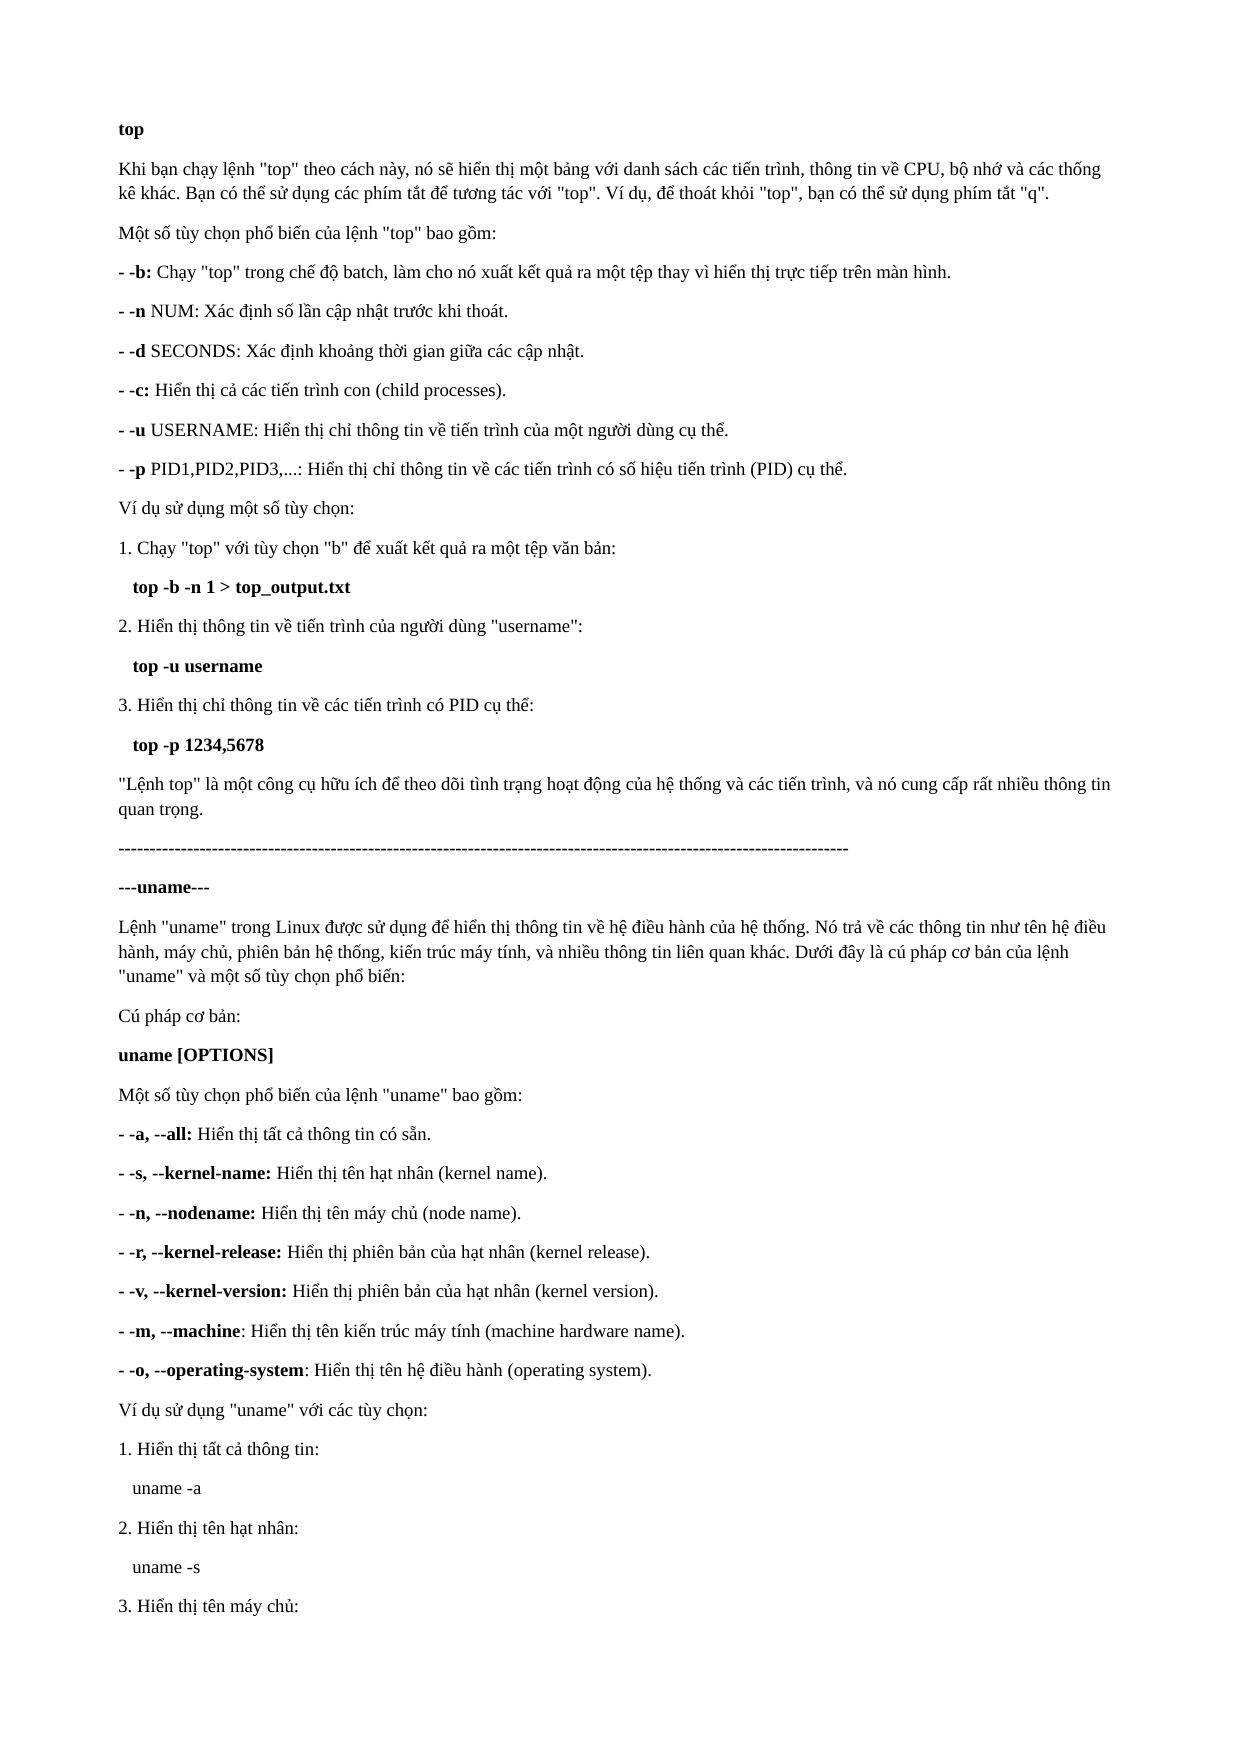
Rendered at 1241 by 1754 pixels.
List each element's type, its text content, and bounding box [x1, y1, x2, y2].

text Ví dụ sử dụng một số tùy chọn: [118, 497, 1122, 519]
text 2. Hiển thị tên hạt nhân: [118, 1517, 1122, 1538]
text --------------------------------------------------------------------------------------------------------------------- [118, 837, 1122, 859]
text - -s, --kernel-name: Hiển thị tên hạt nhân (kernel name). [118, 1162, 1122, 1184]
text 1. Hiển thị tất cả thông tin: [118, 1438, 1122, 1459]
text top -b -n 1 > top_output.txt [118, 576, 1122, 598]
text uname [OPTIONS] [118, 1044, 1122, 1066]
text - -u USERNAME: Hiển thị chỉ thông tin về tiến trình của một người dùng cụ thể. [118, 418, 1122, 440]
text - -n, --nodename: Hiển thị tên máy chủ (node name). [118, 1202, 1122, 1223]
text - -c: Hiển thị cả các tiến trình con (child processes). [118, 379, 1122, 401]
text - -o, --operating-system: Hiển thị tên hệ điều hành (operating system). [118, 1359, 1122, 1381]
text 3. Hiển thị chỉ thông tin về các tiến trình có PID cụ thể: [118, 694, 1122, 716]
text - -b: Chạy "top" trong chế độ batch, làm cho nó xuất kết quả ra một tệp thay vì hiển thị trực tiếp trên màn hình. [118, 261, 1122, 283]
text - -a, --all: Hiển thị tất cả thông tin có sẵn. [118, 1123, 1122, 1144]
text top -p 1234,5678 [118, 733, 1122, 755]
text Ví dụ sử dụng "uname" với các tùy chọn: [118, 1398, 1122, 1420]
text - -p PID1,PID2,PID3,...: Hiển thị chỉ thông tin về các tiến trình có số hiệu tiến trình (PID) cụ thể. [118, 458, 1122, 479]
text ---uname--- [118, 876, 1122, 898]
text - -r, --kernel-release: Hiển thị phiên bản của hạt nhân (kernel release). [118, 1241, 1122, 1263]
text top -u username [118, 655, 1122, 676]
text uname -a [118, 1477, 1122, 1499]
text Một số tùy chọn phổ biến của lệnh "top" bao gồm: [118, 222, 1122, 243]
text 1. Chạy "top" với tùy chọn "b" để xuất kết quả ra một tệp văn bản: [118, 537, 1122, 558]
text Khi bạn chạy lệnh "top" theo cách này, nó sẽ hiển thị một bảng với danh sách các tiến trình, thông tin về CPU, bộ nhớ và các thống kê khác. Bạn có thể sử dụng các phím tắt để tương tác với "top". Ví dụ, để thoát khỏi "top", bạn có thể sử dụng phím tắt "q". [118, 157, 1122, 204]
text Một số tùy chọn phổ biến của lệnh "uname" bao gồm: [118, 1083, 1122, 1105]
text - -d SECONDS: Xác định khoảng thời gian giữa các cập nhật. [118, 340, 1122, 361]
text "Lệnh top" là một công cụ hữu ích để theo dõi tình trạng hoạt động của hệ thống và các tiến trình, và nó cung cấp rất nhiều thông tin quan trọng. [118, 773, 1122, 819]
text Cú pháp cơ bản: [118, 1005, 1122, 1026]
text - -m, --machine: Hiển thị tên kiến trúc máy tính (machine hardware name). [118, 1320, 1122, 1341]
text - -v, --kernel-version: Hiển thị phiên bản của hạt nhân (kernel version). [118, 1280, 1122, 1302]
text - -n NUM: Xác định số lần cập nhật trước khi thoát. [118, 300, 1122, 322]
text 2. Hiển thị thông tin về tiến trình của người dùng "username": [118, 615, 1122, 637]
text top [118, 118, 1122, 140]
text 3. Hiển thị tên máy chủ: [118, 1595, 1122, 1617]
text Lệnh "uname" trong Linux được sử dụng để hiển thị thông tin về hệ điều hành của hệ thống. Nó trả về các thông tin như tên hệ điều hành, máy chủ, phiên bản hệ thống, kiến trúc máy tính, và nhiều thông tin liên quan khác. Dưới đây là cú pháp cơ bản của lệnh "uname" và một số tùy chọn phổ biến: [118, 916, 1122, 987]
text uname -s [118, 1556, 1122, 1578]
